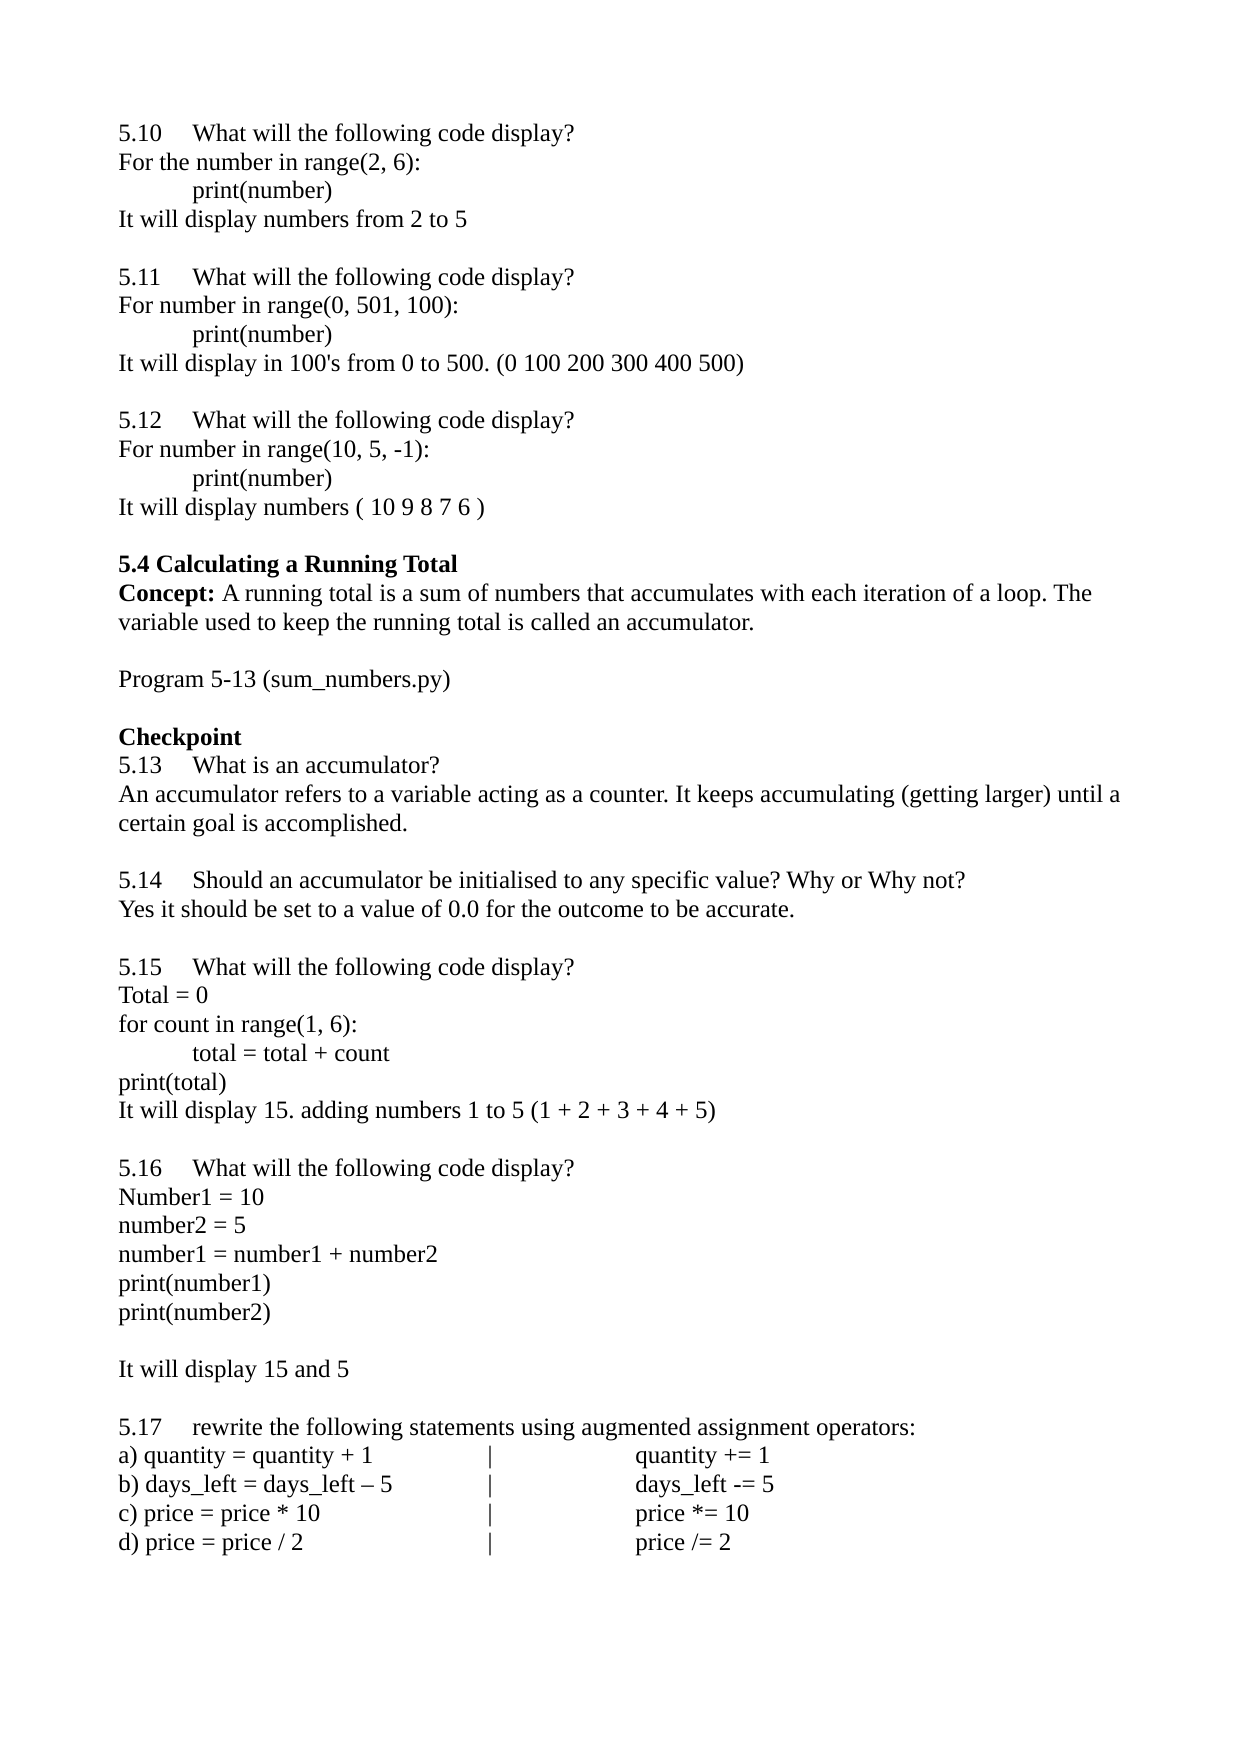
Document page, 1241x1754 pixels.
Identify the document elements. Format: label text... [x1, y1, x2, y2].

text 5.4 Calculating a Running Total [118, 549, 1122, 578]
text For number in range(10, 5, -1): [118, 434, 1122, 463]
text It will display in 100's from 0 to 500. (0 100 200 300 400 500) [118, 348, 1122, 377]
text for count in range(1, 6): [118, 1009, 1122, 1038]
text print(number) [118, 463, 1122, 492]
text It will display numbers from 2 to 5 [118, 204, 1122, 233]
text print(number2) [118, 1297, 1122, 1326]
text It will display 15 and 5 [118, 1354, 1122, 1383]
text For the number in range(2, 6): [118, 147, 1122, 176]
text a) quantity = quantity + 1 | quantity += 1 [118, 1441, 1122, 1469]
text 5.15 What will the following code display? [118, 952, 1122, 981]
text It will display numbers ( 10 9 8 7 6 ) [118, 492, 1122, 521]
text Yes it should be set to a value of 0.0 for the outcome to be accurate. [118, 894, 1122, 923]
text Total = 0 [118, 981, 1122, 1009]
text c) price = price * 10 | price *= 10 [118, 1498, 1122, 1527]
text number1 = number1 + number2 [118, 1239, 1122, 1268]
text Number1 = 10 [118, 1182, 1122, 1211]
text d) price = price / 2 | price /= 2 [118, 1527, 1122, 1556]
text It will display 15. adding numbers 1 to 5 (1 + 2 + 3 + 4 + 5) [118, 1096, 1122, 1124]
text Program 5-13 (sum_numbers.py) [118, 664, 1122, 693]
text 5.13 What is an accumulator? [118, 751, 1122, 779]
text b) days_left = days_left – 5 | days_left -= 5 [118, 1469, 1122, 1498]
text 5.11 What will the following code display? [118, 262, 1122, 291]
text 5.17 rewrite the following statements using augmented assignment operators: [118, 1412, 1122, 1441]
text 5.10 What will the following code display? [118, 118, 1122, 147]
text Concept: A running total is a sum of numbers that accumulates with each iteration of a loop. The variable used to keep the running total is called an accumulator. [118, 578, 1122, 636]
text print(number1) [118, 1268, 1122, 1297]
text 5.16 What will the following code display? [118, 1153, 1122, 1182]
text 5.12 What will the following code display? [118, 406, 1122, 434]
text number2 = 5 [118, 1211, 1122, 1239]
text 5.14 Should an accumulator be initialised to any specific value? Why or Why not? [118, 866, 1122, 894]
text print(number) [118, 176, 1122, 204]
text total = total + count [118, 1038, 1122, 1067]
text print(total) [118, 1067, 1122, 1096]
text print(number) [118, 319, 1122, 348]
text Checkpoint [118, 722, 1122, 751]
text An accumulator refers to a variable acting as a counter. It keeps accumulating (getting larger) until a certain goal is accomplished. [118, 779, 1122, 837]
text For number in range(0, 501, 100): [118, 291, 1122, 319]
